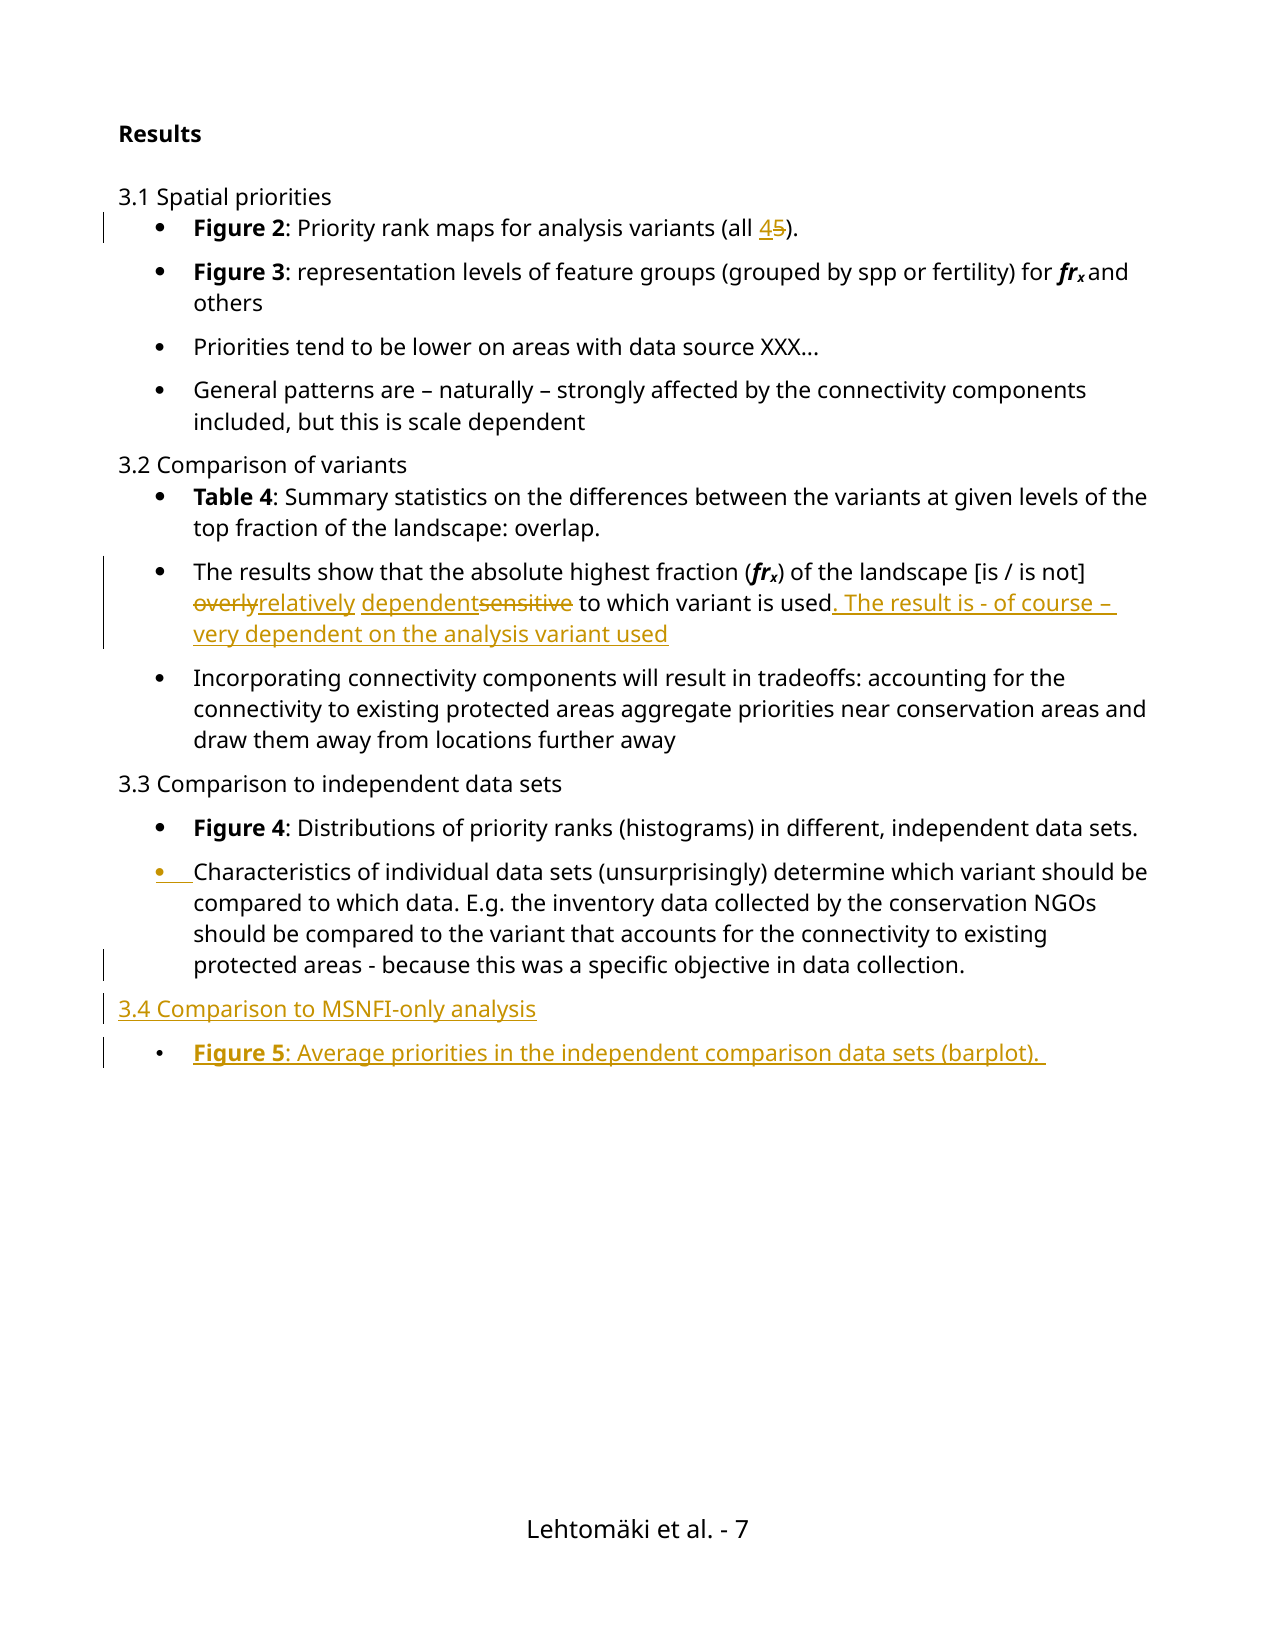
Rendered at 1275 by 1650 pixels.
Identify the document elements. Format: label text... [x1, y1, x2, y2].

list General patterns are – naturally – strongly affected by the connectivity components included, but this is scale dependent [156, 374, 1157, 437]
list Table 4: Summary statistics on the differences between the variants at given levels of the top fraction of the landscape: overlap. [156, 481, 1157, 543]
text 3.2 Comparison of variants [118, 449, 1157, 481]
list Figure 2: Priority rank maps for analysis variants (all 4). [156, 212, 1157, 243]
text 3.1 Spatial priorities [118, 181, 1157, 212]
list Figure 4: Distributions of priority ranks (histograms) in different, independent data sets. [156, 812, 1157, 843]
list Figure 3: representation levels of feature groups (grouped by spp or fertility) for frx and others [156, 256, 1157, 318]
text Results [118, 118, 1157, 149]
text 3.4 Comparison to MSNFI-only analysis [118, 993, 1157, 1024]
list Characteristics of individual data sets (unsurprisingly) determine which variant should be compared to which data. E.g. the inventory data collected by the conservation NGOs should be compared to the variant that accounts for the connectivity to existing protected areas - because this was a specific objective in data collection. [156, 856, 1157, 981]
text 3.3 Comparison to independent data sets [118, 768, 1157, 799]
list The results show that the absolute highest fraction (frx) of the landscape [is / is not] relatively dependent to which variant is used. The result is - of course – very dependent on the analysis variant used [156, 556, 1157, 649]
list Figure 5: Average priorities in the independent comparison data sets (barplot). [156, 1037, 1157, 1068]
list Priorities tend to be lower on areas with data source XXX... [156, 331, 1157, 362]
list Incorporating connectivity components will result in tradeoffs: accounting for the connectivity to existing protected areas aggregate priorities near conservation areas and draw them away from locations further away [156, 662, 1157, 756]
